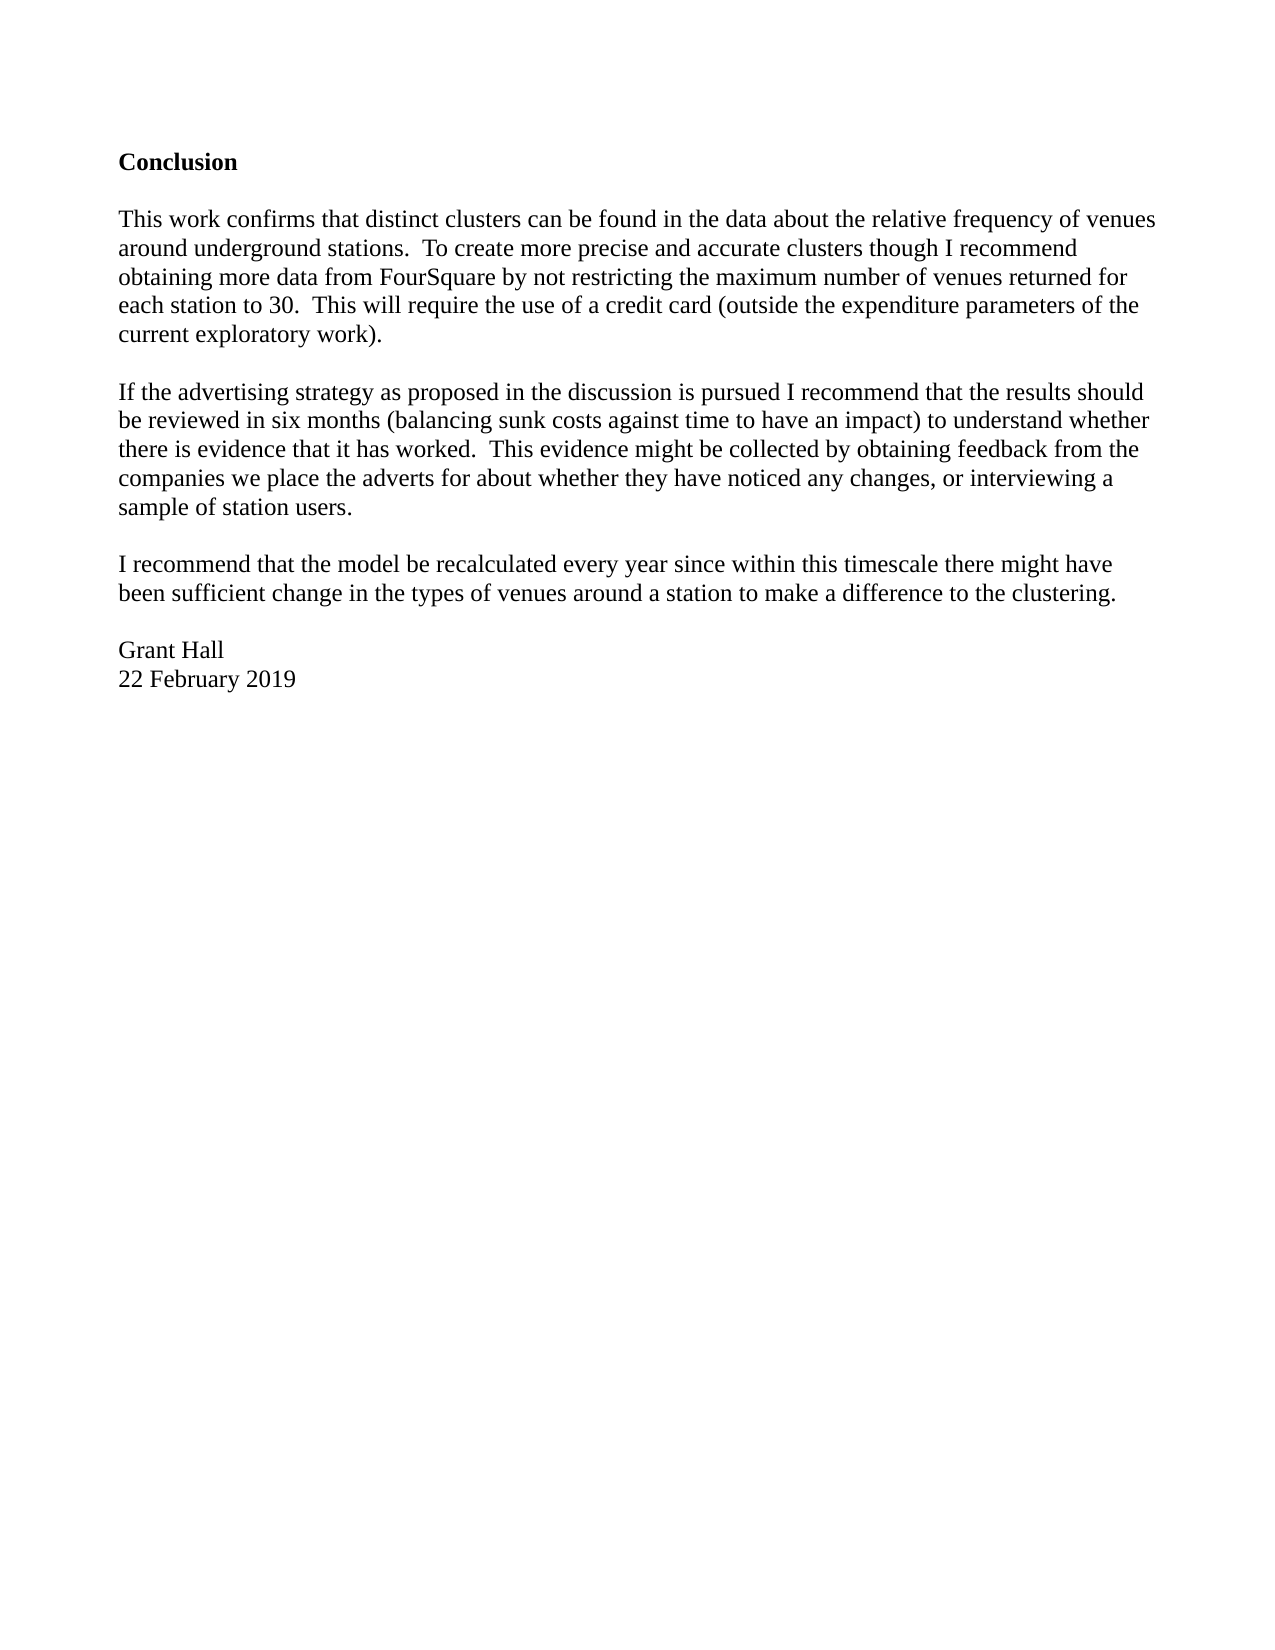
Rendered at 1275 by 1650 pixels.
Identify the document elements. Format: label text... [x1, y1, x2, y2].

text If the advertising strategy as proposed in the discussion is pursued I recommend that the results should be reviewed in six months (balancing sunk costs against time to have an impact) to understand whether there is evidence that it has worked. This evidence might be collected by obtaining feedback from the companies we place the adverts for about whether they have noticed any changes, or interviewing a sample of station users. [118, 377, 1157, 521]
text This work confirms that distinct clusters can be found in the data about the relative frequency of venues around underground stations. To create more precise and accurate clusters though I recommend obtaining more data from FourSquare by not restricting the maximum number of venues returned for each station to 30. This will require the use of a credit card (outside the expenditure parameters of the current exploratory work). [118, 204, 1157, 348]
text I recommend that the model be recalculated every year since within this timescale there might have been sufficient change in the types of venues around a station to make a difference to the clustering. [118, 549, 1157, 607]
text Grant Hall [118, 636, 1157, 664]
text 22 February 2019 [118, 664, 1157, 693]
text Conclusion [118, 147, 1157, 176]
